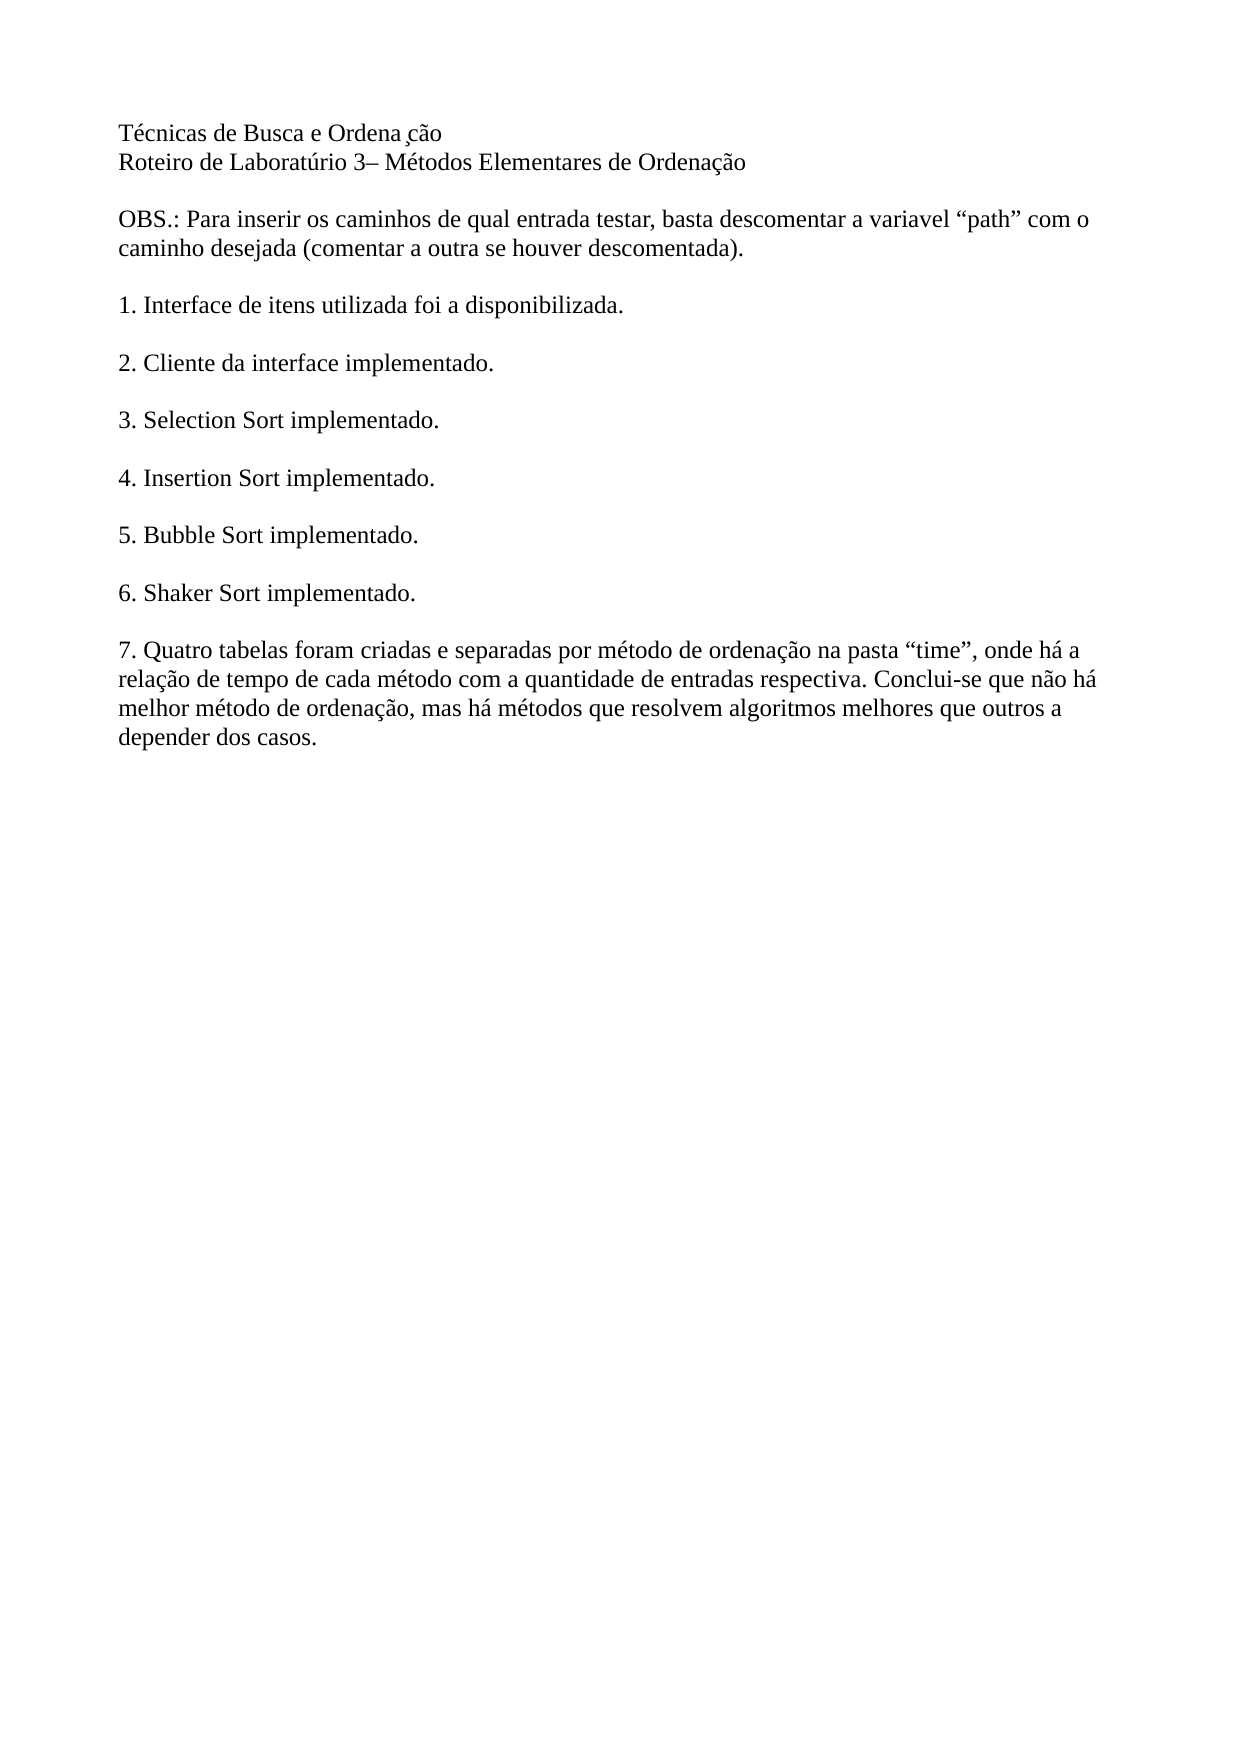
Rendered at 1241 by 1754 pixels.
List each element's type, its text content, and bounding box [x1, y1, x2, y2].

text 5. Bubble Sort implementado. [118, 521, 1122, 549]
text 2. Cliente da interface implementado. [118, 348, 1122, 377]
text 4. Insertion Sort implementado. [118, 463, 1122, 492]
text 3. Selection Sort implementado. [118, 406, 1122, 434]
text 7. Quatro tabelas foram criadas e separadas por método de ordenação na pasta “time”, onde há a relação de tempo de cada método com a quantidade de entradas respectiva. Conclui-se que não há melhor método de ordenação, mas há métodos que resolvem algoritmos melhores que outros a depender dos casos. [118, 636, 1122, 751]
text OBS.: Para inserir os caminhos de qual entrada testar, basta descomentar a variavel “path” com o caminho desejada (comentar a outra se houver descomentada). [118, 204, 1122, 262]
text Técnicas de Busca e Ordena ̧cão [118, 118, 1122, 147]
text Roteiro de Laboratúrio 3– Métodos Elementares de Ordenação [118, 147, 1122, 176]
text 1. Interface de itens utilizada foi a disponibilizada. [118, 291, 1122, 319]
text 6. Shaker Sort implementado. [118, 578, 1122, 607]
